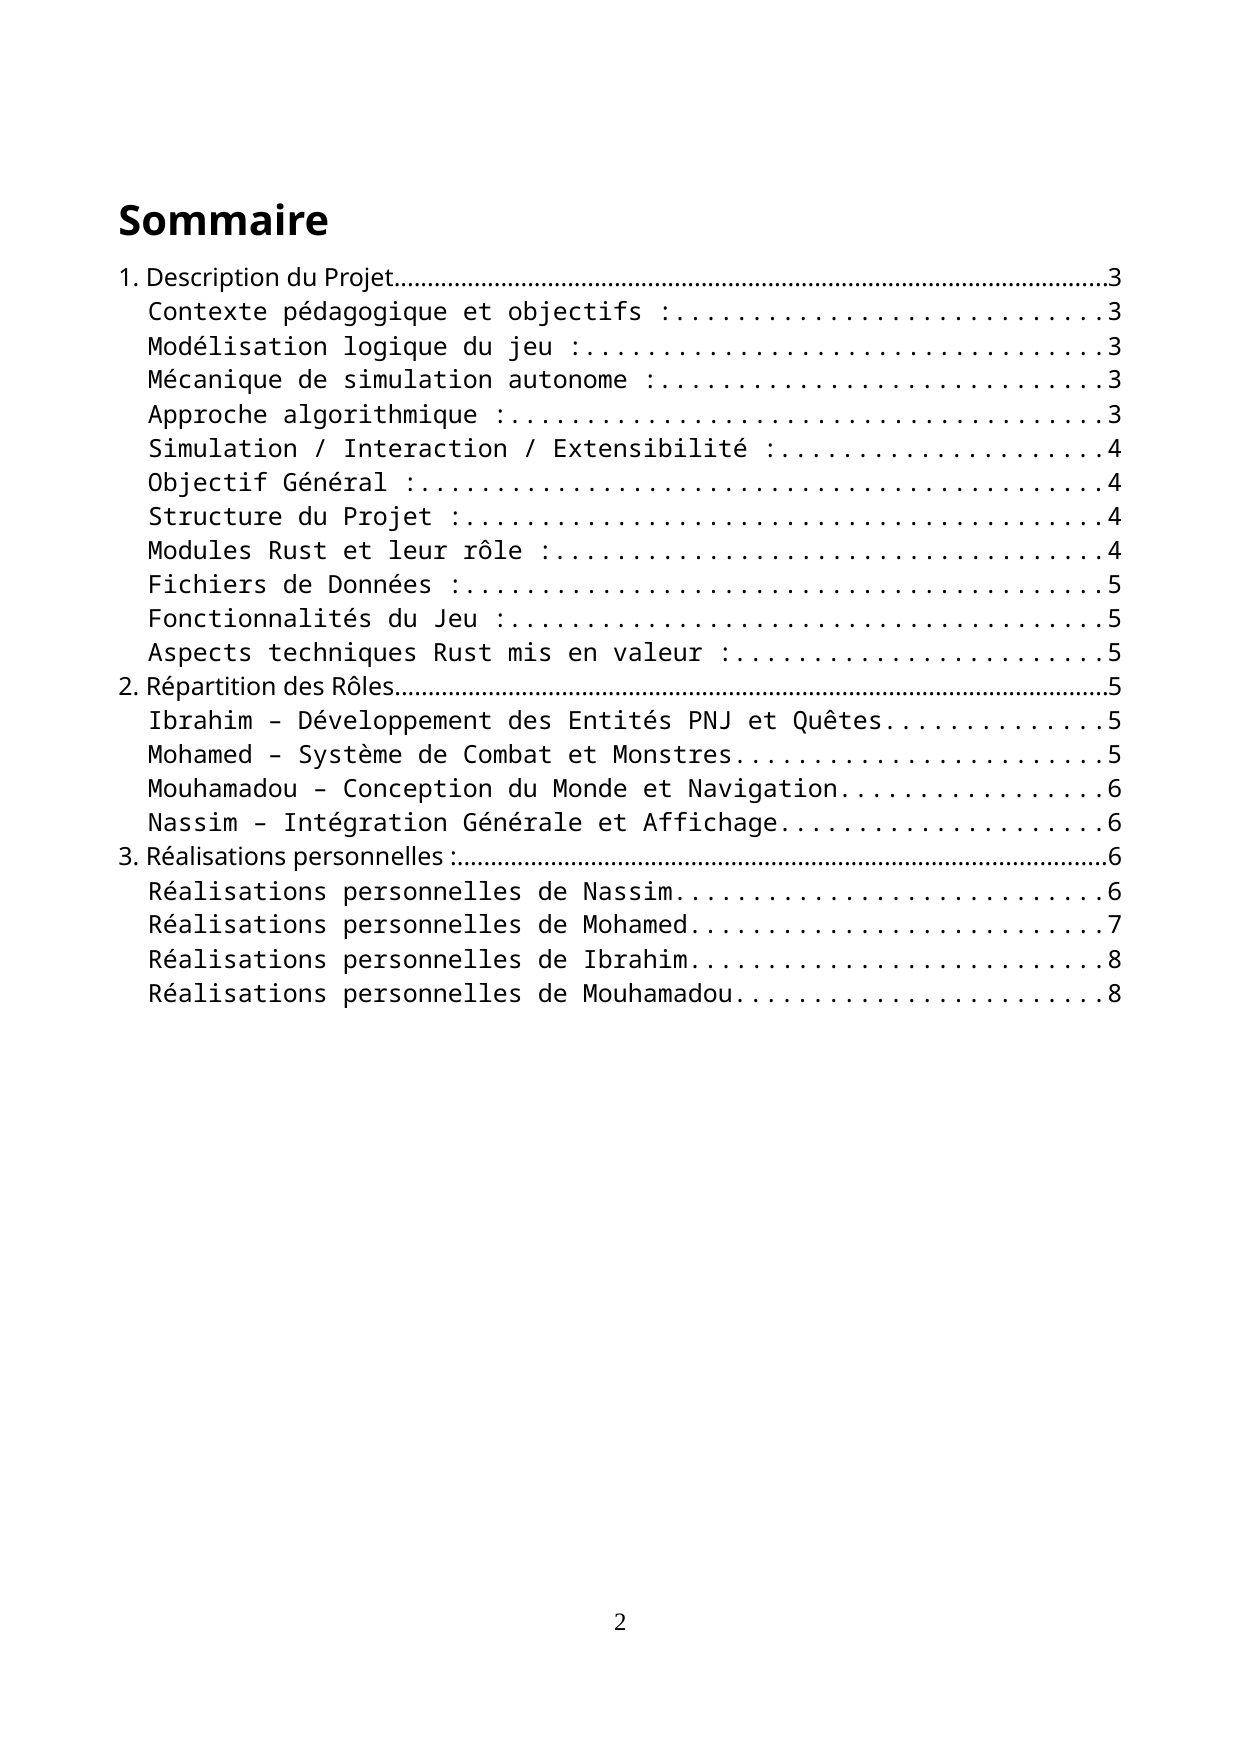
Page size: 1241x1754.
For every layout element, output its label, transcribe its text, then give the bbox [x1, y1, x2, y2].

text 3. Réalisations personnelles : 6 [118, 839, 1122, 873]
text Fichiers de Données : 5 [148, 567, 1122, 601]
text Nassim – Intégration Générale et Affichage 6 [148, 805, 1122, 839]
text Aspects techniques Rust mis en valeur : 5 [148, 635, 1122, 669]
text Structure du Projet : 4 [148, 498, 1122, 532]
text Ibrahim – Développement des Entités PNJ et Quêtes 5 [148, 703, 1122, 737]
text Mouhamadou – Conception du Monde et Navigation 6 [148, 771, 1122, 805]
text Réalisations personnelles de Nassim 6 [148, 873, 1122, 907]
text Mécanique de simulation autonome : 3 [148, 362, 1122, 396]
text Modélisation logique du jeu : 3 [148, 328, 1122, 362]
text Réalisations personnelles de Ibrahim 8 [148, 941, 1122, 975]
text Réalisations personnelles de Mouhamadou 8 [148, 975, 1122, 1009]
text Fonctionnalités du Jeu : 5 [148, 601, 1122, 635]
text Approche algorithmique : 3 [148, 396, 1122, 430]
text Contexte pédagogique et objectifs : 3 [148, 294, 1122, 328]
text Simulation / Interaction / Extensibilité : 4 [148, 430, 1122, 464]
text Objectif Général : 4 [148, 464, 1122, 498]
text Réalisations personnelles de Mohamed 7 [148, 907, 1122, 941]
text 2. Répartition des Rôles 5 [118, 669, 1122, 703]
text 1. Description du Projet 3 [118, 260, 1122, 294]
text Modules Rust et leur rôle : 4 [148, 532, 1122, 567]
text Mohamed – Système de Combat et Monstres 5 [148, 737, 1122, 771]
subtitle Sommaire [118, 191, 1122, 247]
